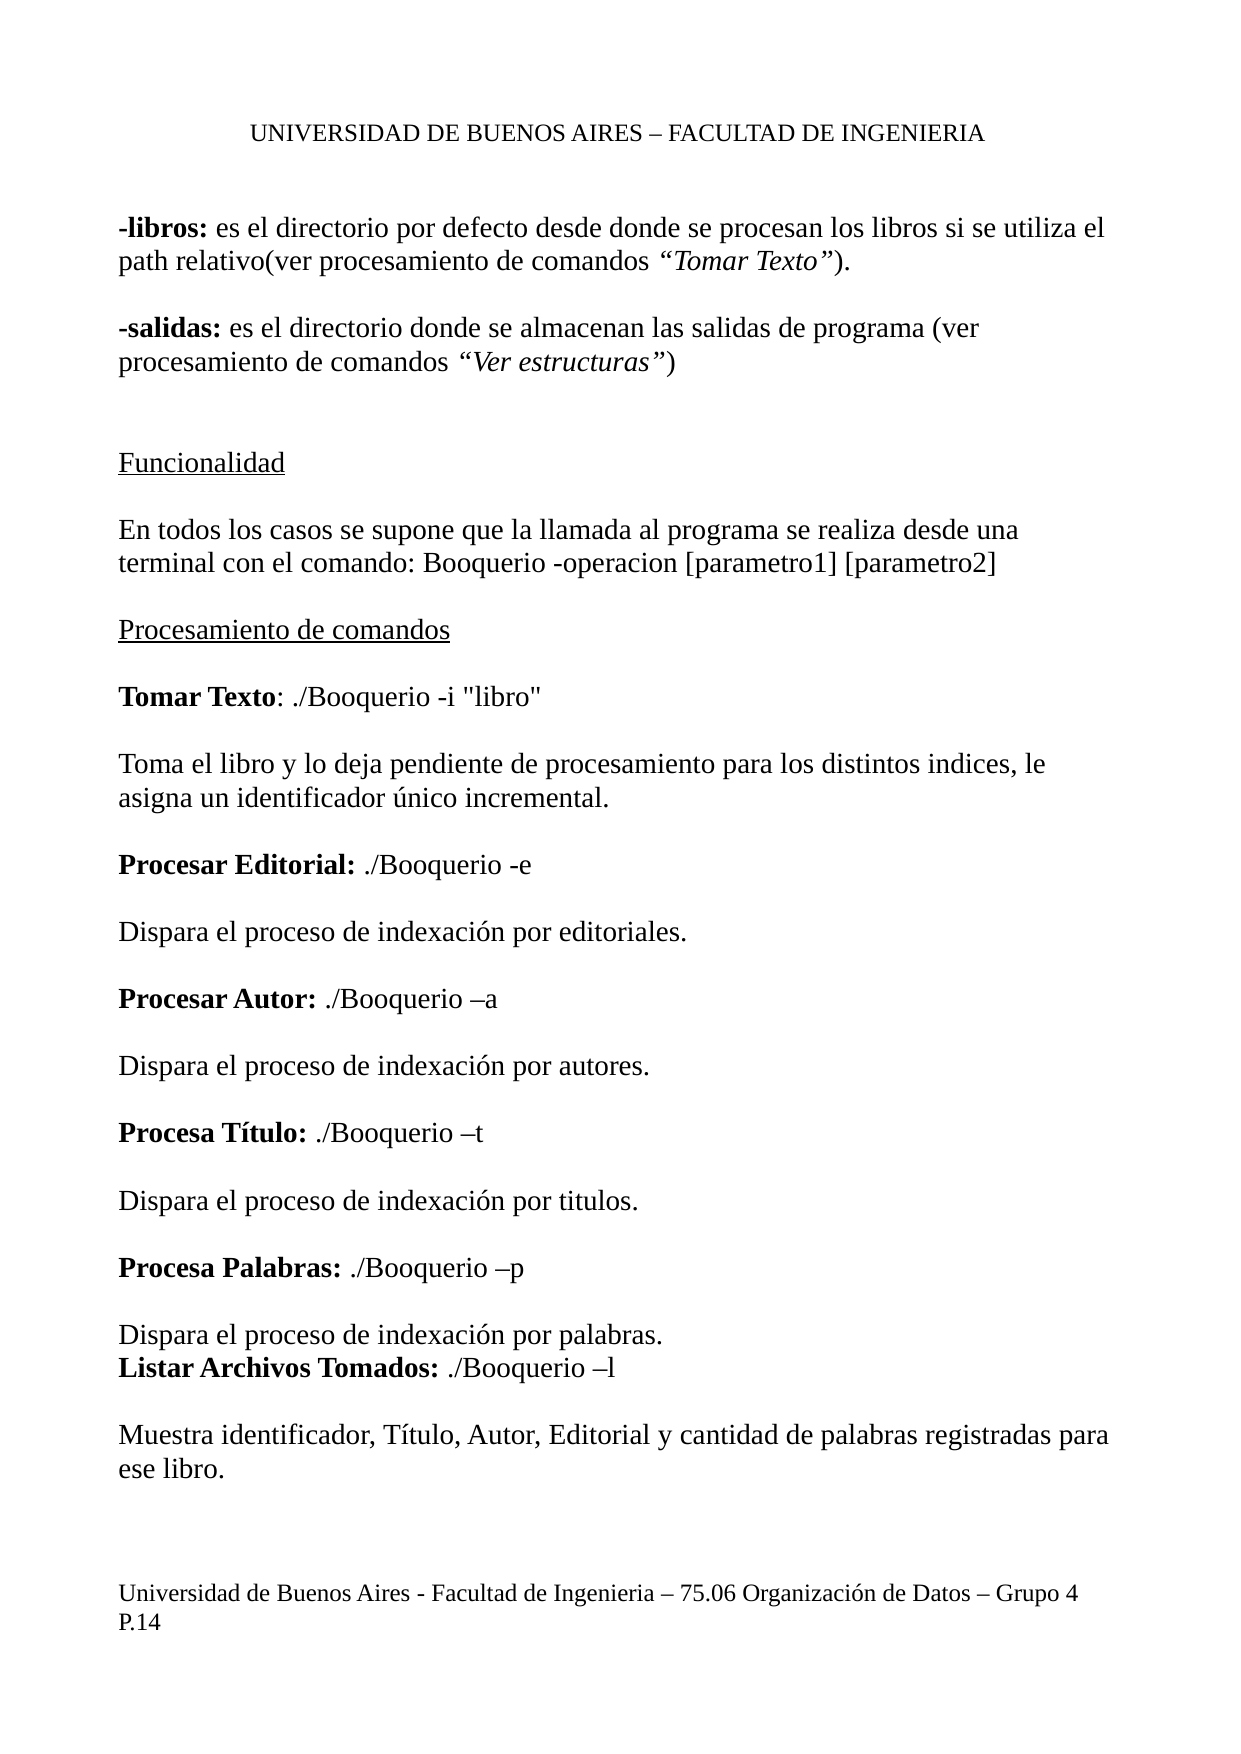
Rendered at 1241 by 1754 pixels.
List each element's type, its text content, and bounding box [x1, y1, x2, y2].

text En todos los casos se supone que la llamada al programa se realiza desde una terminal con el comando: Booquerio -operacion [parametro1] [parametro2] [118, 512, 1122, 579]
text Toma el libro y lo deja pendiente de procesamiento para los distintos indices, le asigna un identificador único incremental. [118, 747, 1122, 814]
text Dispara el proceso de indexación por titulos. [118, 1183, 1122, 1216]
text Procesar Editorial: ./Booquerio -e [118, 847, 1122, 881]
text Procesa Título: ./Booquerio –t [118, 1116, 1122, 1149]
text Procesar Autor: ./Booquerio –a [118, 981, 1122, 1015]
text Dispara el proceso de indexación por autores. [118, 1048, 1122, 1082]
text Procesa Palabras: ./Booquerio –p [118, 1250, 1122, 1283]
text -salidas: es el directorio donde se almacenan las salidas de programa (ver procesamiento de comandos “Ver estructuras”) [118, 311, 1122, 378]
text -libros: es el directorio por defecto desde donde se procesan los libros si se utiliza el path relativo(ver procesamiento de comandos “Tomar Texto”). [118, 210, 1122, 277]
text Funcionalidad [118, 445, 1122, 478]
text Listar Archivos Tomados: ./Booquerio –l [118, 1350, 1122, 1384]
text Muestra identificador, Título, Autor, Editorial y cantidad de palabras registradas para ese libro. [118, 1417, 1122, 1484]
text Procesamiento de comandos [118, 612, 1122, 646]
text Dispara el proceso de indexación por editoriales. [118, 914, 1122, 948]
text Dispara el proceso de indexación por palabras. [118, 1317, 1122, 1350]
text Tomar Texto: ./Booquerio -i "libro" [118, 679, 1122, 713]
